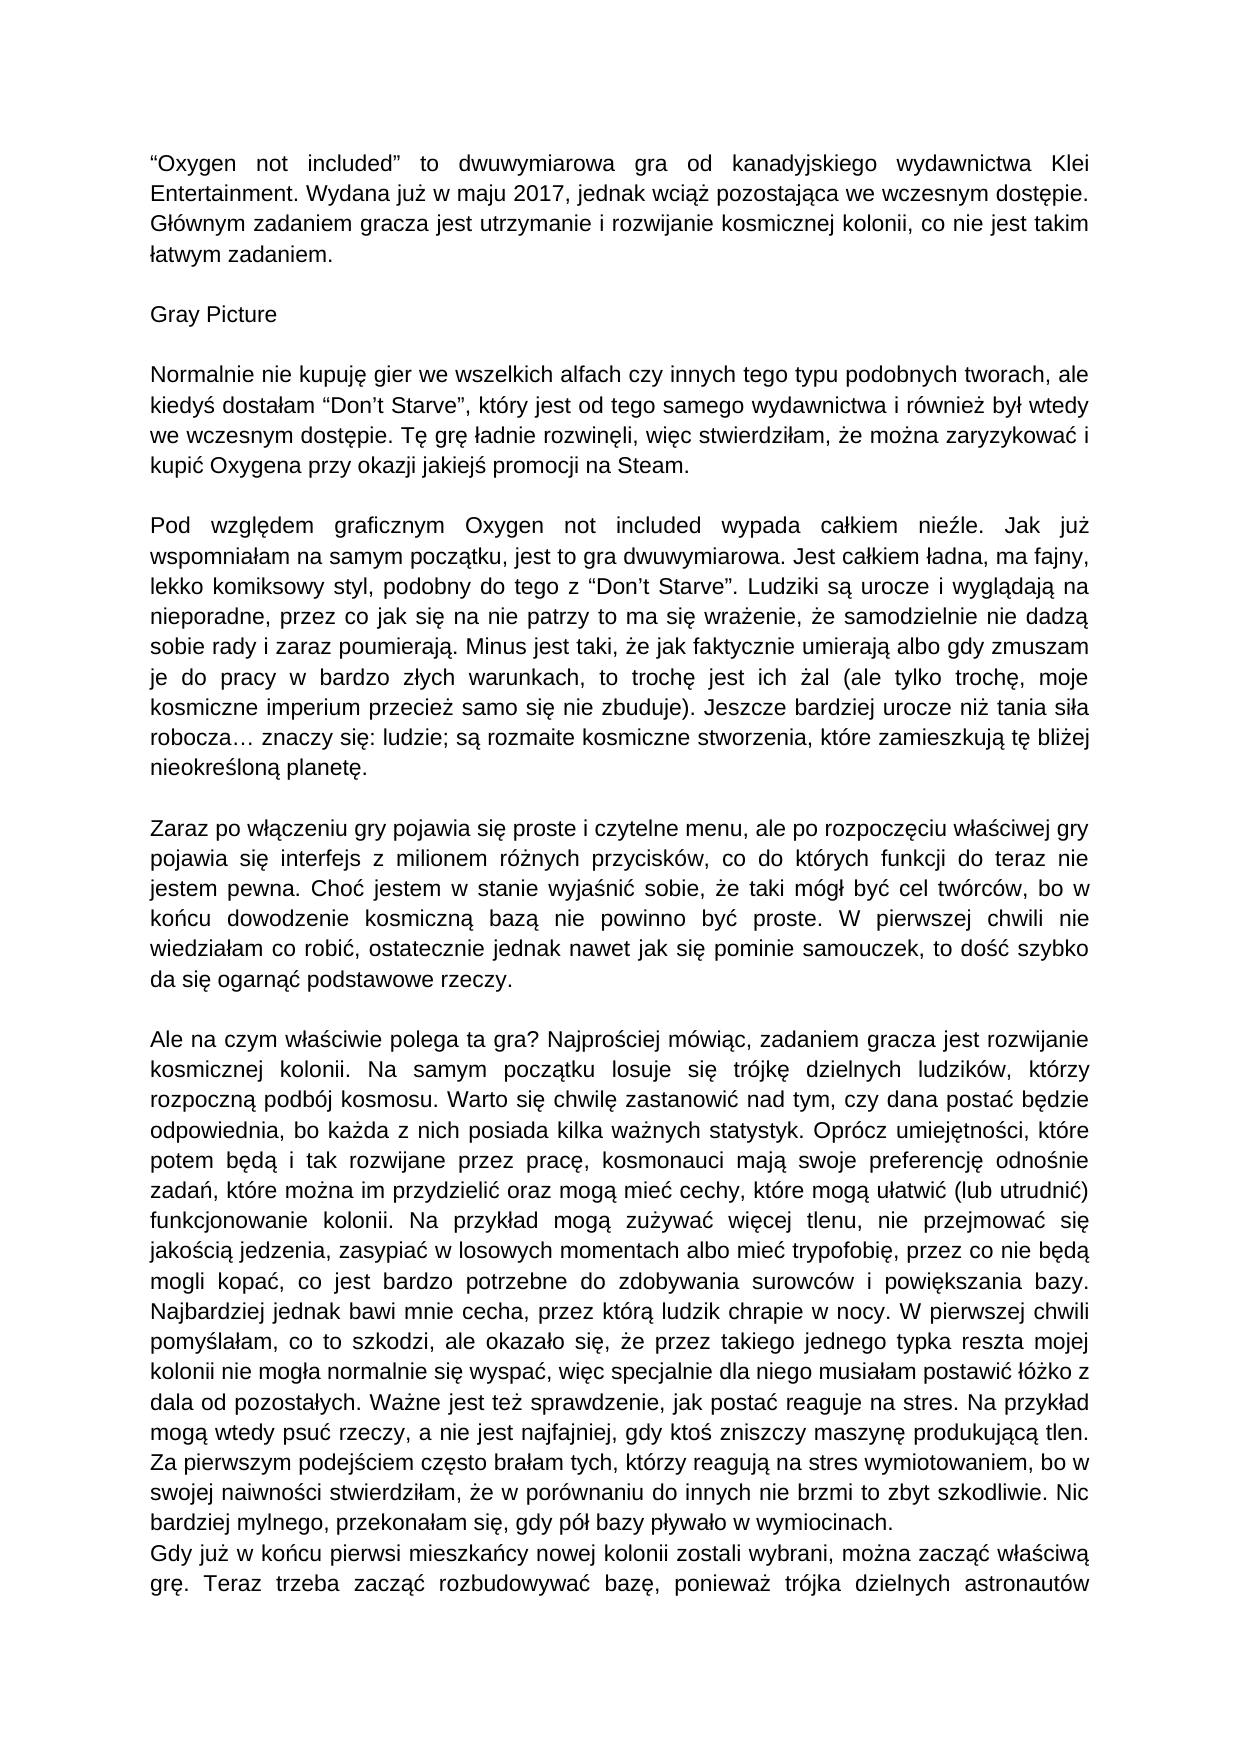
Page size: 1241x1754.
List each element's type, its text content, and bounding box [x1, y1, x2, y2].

text Ale na czym właściwie polega ta gra? Najprościej mówiąc, zadaniem gracza jest rozwijanie kosmicznej kolonii. Na samym początku losuje się trójkę dzielnych ludzików, którzy rozpoczną podbój kosmosu. Warto się chwilę zastanowić nad tym, czy dana postać będzie odpowiednia, bo każda z nich posiada kilka ważnych statystyk. Oprócz umiejętności, które potem będą i tak rozwijane przez pracę, kosmonauci mają swoje preferencję odnośnie zadań, które można im przydzielić oraz mogą mieć cechy, które mogą ułatwić (lub utrudnić) funkcjonowanie kolonii. Na przykład mogą zużywać więcej tlenu, nie przejmować się jakością jedzenia, zasypiać w losowych momentach albo mieć trypofobię, przez co nie będą mogli kopać, co jest bardzo potrzebne do zdobywania surowców i powiększania bazy. Najbardziej jednak bawi mnie cecha, przez którą ludzik chrapie w nocy. W pierwszej chwili pomyślałam, co to szkodzi, ale okazało się, że przez takiego jednego typka reszta mojej kolonii nie mogła normalnie się wyspać, więc specjalnie dla niego musiałam postawić łóżko z dala od pozostałych. Ważne jest też sprawdzenie, jak postać reaguje na stres. Na przykład mogą wtedy psuć rzeczy, a nie jest najfajniej, gdy ktoś zniszczy maszynę produkującą tlen. Za pierwszym podejściem często brałam tych, którzy reagują na stres wymiotowaniem, bo w swojej naiwności stwierdziłam, że w porównaniu do innych nie brzmi to zbyt szkodliwie. Nic bardziej mylnego, przekonałam się, gdy pół bazy pływało w wymiocinach. [150, 1026, 1090, 1536]
text “Oxygen not included” to dwuwymiarowa gra od kanadyjskiego wydawnictwa Klei Entertainment. Wydana już w maju 2017, jednak wciąż pozostająca we wczesnym dostępie. Głównym zadaniem gracza jest utrzymanie i rozwijanie kosmicznej kolonii, co nie jest takim łatwym zadaniem. [150, 150, 1090, 267]
text Gdy już w końcu pierwsi mieszkańcy nowej kolonii zostali wybrani, można zacząć właściwą grę. Teraz trzeba zacząć rozbudowywać bazę, ponieważ trójka dzielnych astronautów [150, 1539, 1090, 1596]
text Pod względem graficznym Oxygen not included wypada całkiem nieźle. Jak już wspomniałam na samym początku, jest to gra dwuwymiarowa. Jest całkiem ładna, ma fajny, lekko komiksowy styl, podobny do tego z “Don’t Starve”. Ludziki są urocze i wyglądają na nieporadne, przez co jak się na nie patrzy to ma się wrażenie, że samodzielnie nie dadzą sobie rady i zaraz poumierają. Minus jest taki, że jak faktycznie umierają albo gdy zmuszam je do pracy w bardzo złych warunkach, to trochę jest ich żal (ale tylko trochę, moje kosmiczne imperium przecież samo się nie zbuduje). Jeszcze bardziej urocze niż tania siła robocza… znaczy się: ludzie; są rozmaite kosmiczne stworzenia, które zamieszkują tę bliżej nieokreśloną planetę. [150, 512, 1090, 781]
text Normalnie nie kupuję gier we wszelkich alfach czy innych tego typu podobnych tworach, ale kiedyś dostałam “Don’t Starve”, który jest od tego samego wydawnictwa i również był wtedy we wczesnym dostępie. Tę grę ładnie rozwinęli, więc stwierdziłam, że można zaryzykować i kupić Oxygena przy okazji jakiejś promocji na Steam. [150, 361, 1090, 478]
text Gray Picture [150, 301, 1090, 327]
text Zaraz po włączeniu gry pojawia się proste i czytelne menu, ale po rozpoczęciu właściwej gry pojawia się interfejs z milionem różnych przycisków, co do których funkcji do teraz nie jestem pewna. Choć jestem w stanie wyjaśnić sobie, że taki mógł być cel twórców, bo w końcu dowodzenie kosmiczną bazą nie powinno być proste. W pierwszej chwili nie wiedziałam co robić, ostatecznie jednak nawet jak się pominie samouczek, to dość szybko da się ogarnąć podstawowe rzeczy. [150, 814, 1090, 992]
